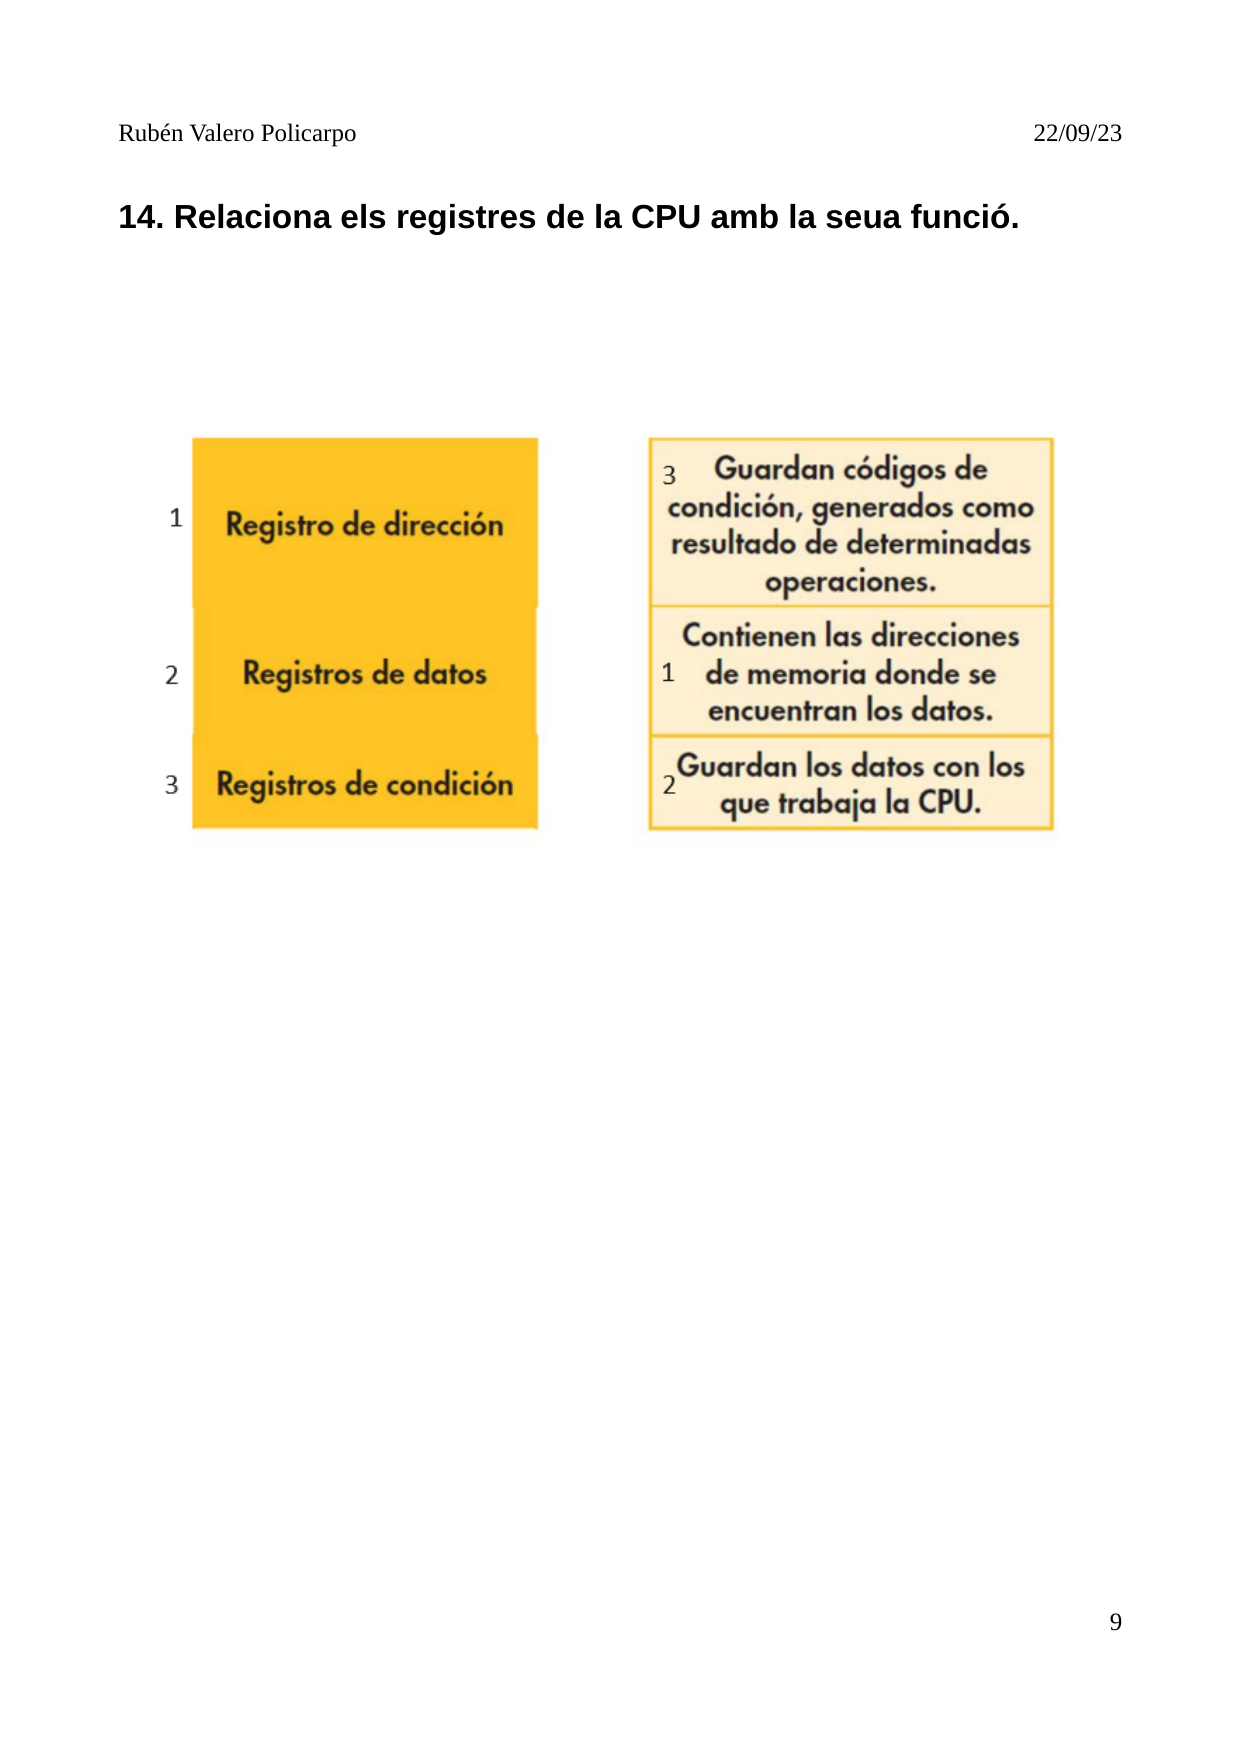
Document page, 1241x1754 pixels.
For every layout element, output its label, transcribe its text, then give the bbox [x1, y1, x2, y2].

picture [118, 400, 1123, 898]
subtitle 14. Relaciona els registres de la CPU amb la seua funció. [118, 197, 1122, 236]
